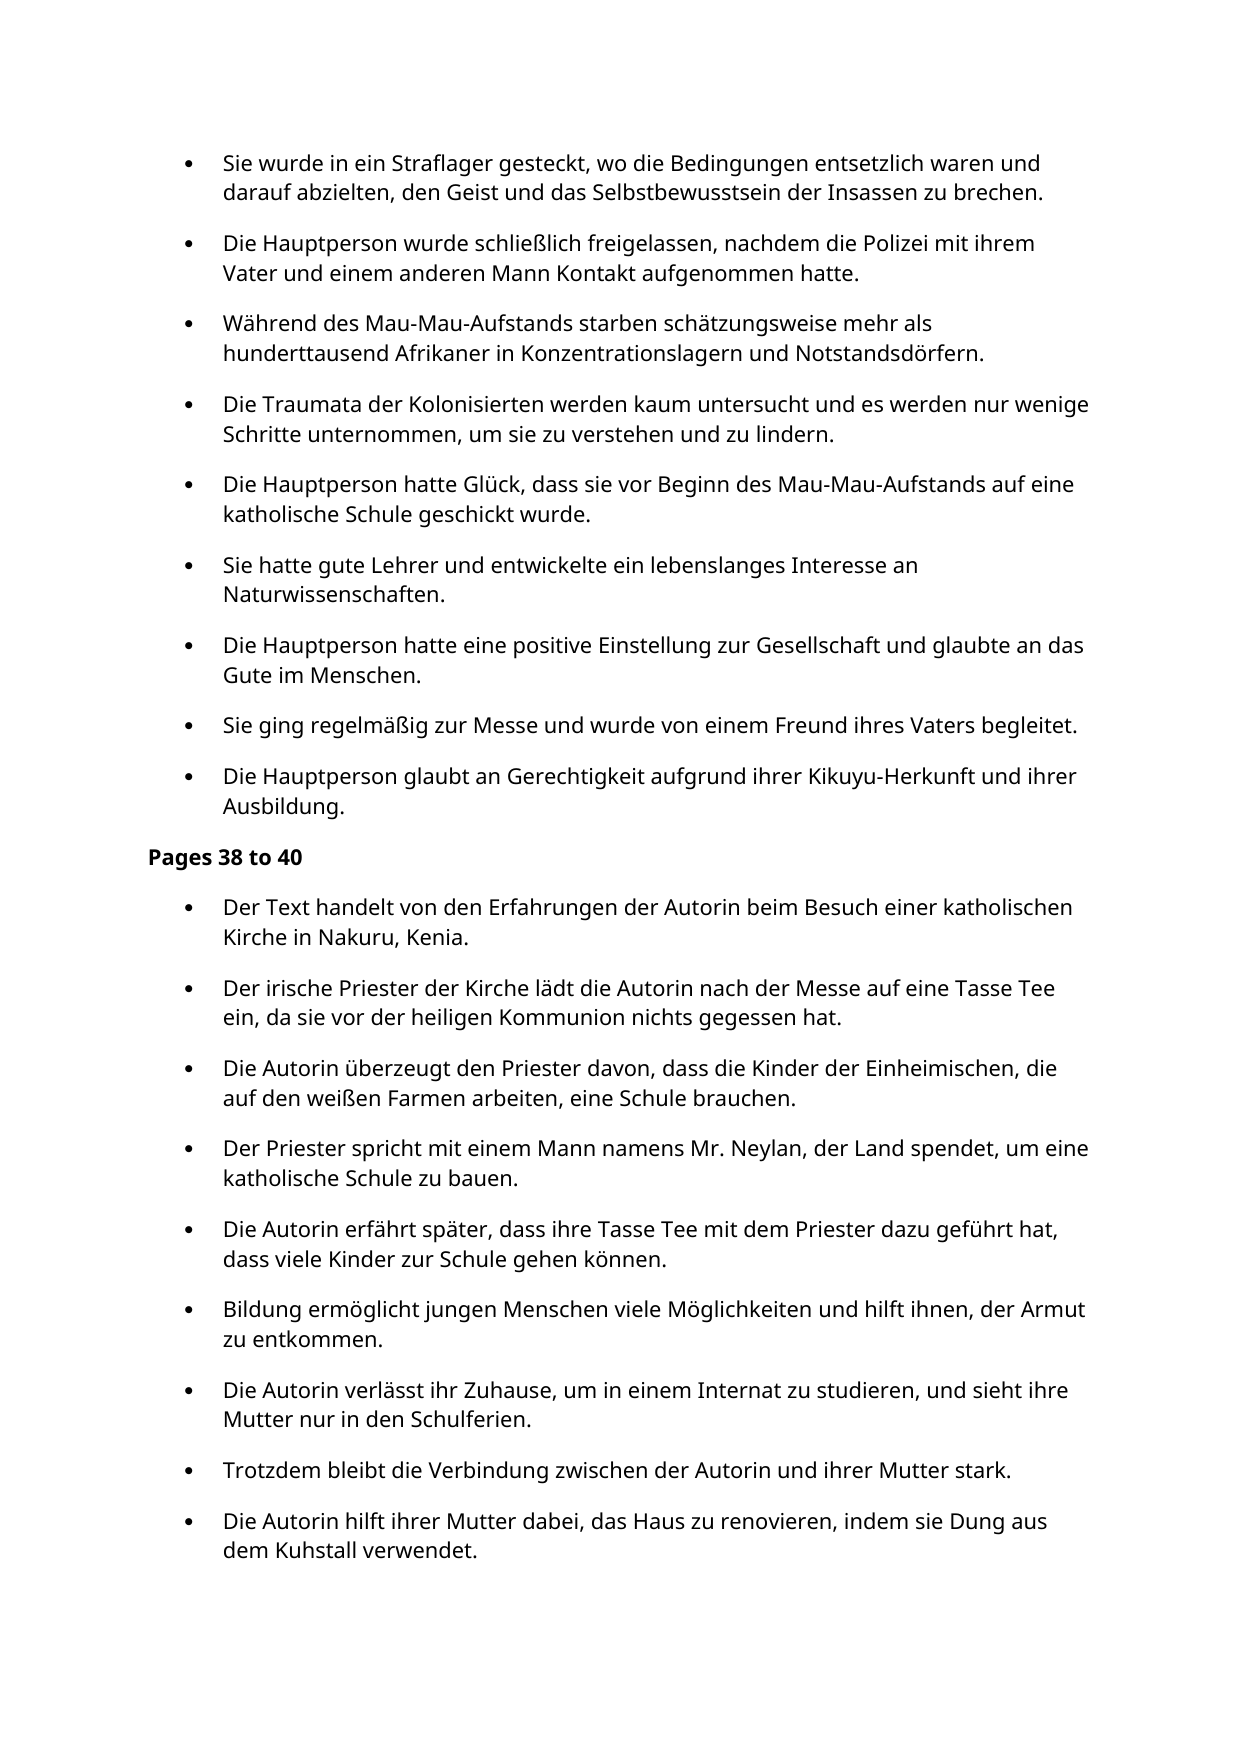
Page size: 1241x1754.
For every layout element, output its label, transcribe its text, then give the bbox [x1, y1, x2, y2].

list Die Hauptperson glaubt an Gerechtigkeit aufgrund ihrer Kikuyu-Herkunft und ihrer Ausbildung. [185, 761, 1093, 821]
text Pages 38 to 40 [148, 842, 1093, 871]
list Die Autorin verlässt ihr Zuhause, um in einem Internat zu studieren, und sieht ihre Mutter nur in den Schulferien. [185, 1375, 1093, 1434]
list Sie hatte gute Lehrer und entwickelte ein lebenslanges Interesse an Naturwissenschaften. [185, 550, 1093, 609]
list Die Hauptperson hatte eine positive Einstellung zur Gesellschaft und glaubte an das Gute im Menschen. [185, 630, 1093, 690]
list Während des Mau-Mau-Aufstands starben schätzungsweise mehr als hunderttausend Afrikaner in Konzentrationslagern und Notstandsdörfern. [185, 308, 1093, 368]
list Trotzdem bleibt die Verbindung zwischen der Autorin und ihrer Mutter stark. [185, 1455, 1093, 1485]
list Der Priester spricht mit einem Mann namens Mr. Neylan, der Land spendet, um eine katholische Schule zu bauen. [185, 1133, 1093, 1193]
list Sie ging regelmäßig zur Messe und wurde von einem Freund ihres Vaters begleitet. [185, 711, 1093, 740]
list Der irische Priester der Kirche lädt die Autorin nach der Messe auf eine Tasse Tee ein, da sie vor der heiligen Kommunion nichts gegessen hat. [185, 973, 1093, 1032]
list Bildung ermöglicht jungen Menschen viele Möglichkeiten und hilft ihnen, der Armut zu entkommen. [185, 1294, 1093, 1354]
list Die Traumata der Kolonisierten werden kaum untersucht und es werden nur wenige Schritte unternommen, um sie zu verstehen und zu lindern. [185, 389, 1093, 448]
list Der Text handelt von den Erfahrungen der Autorin beim Besuch einer katholischen Kirche in Nakuru, Kenia. [185, 892, 1093, 952]
list Sie wurde in ein Straflager gesteckt, wo die Bedingungen entsetzlich waren und darauf abzielten, den Geist und das Selbstbewusstsein der Insassen zu brechen. [185, 148, 1093, 207]
list Die Hauptperson wurde schließlich freigelassen, nachdem die Polizei mit ihrem Vater und einem anderen Mann Kontakt aufgenommen hatte. [185, 228, 1093, 288]
list Die Autorin hilft ihrer Mutter dabei, das Haus zu renovieren, indem sie Dung aus dem Kuhstall verwendet. [185, 1506, 1093, 1565]
list Die Autorin überzeugt den Priester davon, dass die Kinder der Einheimischen, die auf den weißen Farmen arbeiten, eine Schule brauchen. [185, 1053, 1093, 1113]
list Die Autorin erfährt später, dass ihre Tasse Tee mit dem Priester dazu geführt hat, dass viele Kinder zur Schule gehen können. [185, 1214, 1093, 1273]
list Die Hauptperson hatte Glück, dass sie vor Beginn des Mau-Mau-Aufstands auf eine katholische Schule geschickt wurde. [185, 469, 1093, 529]
